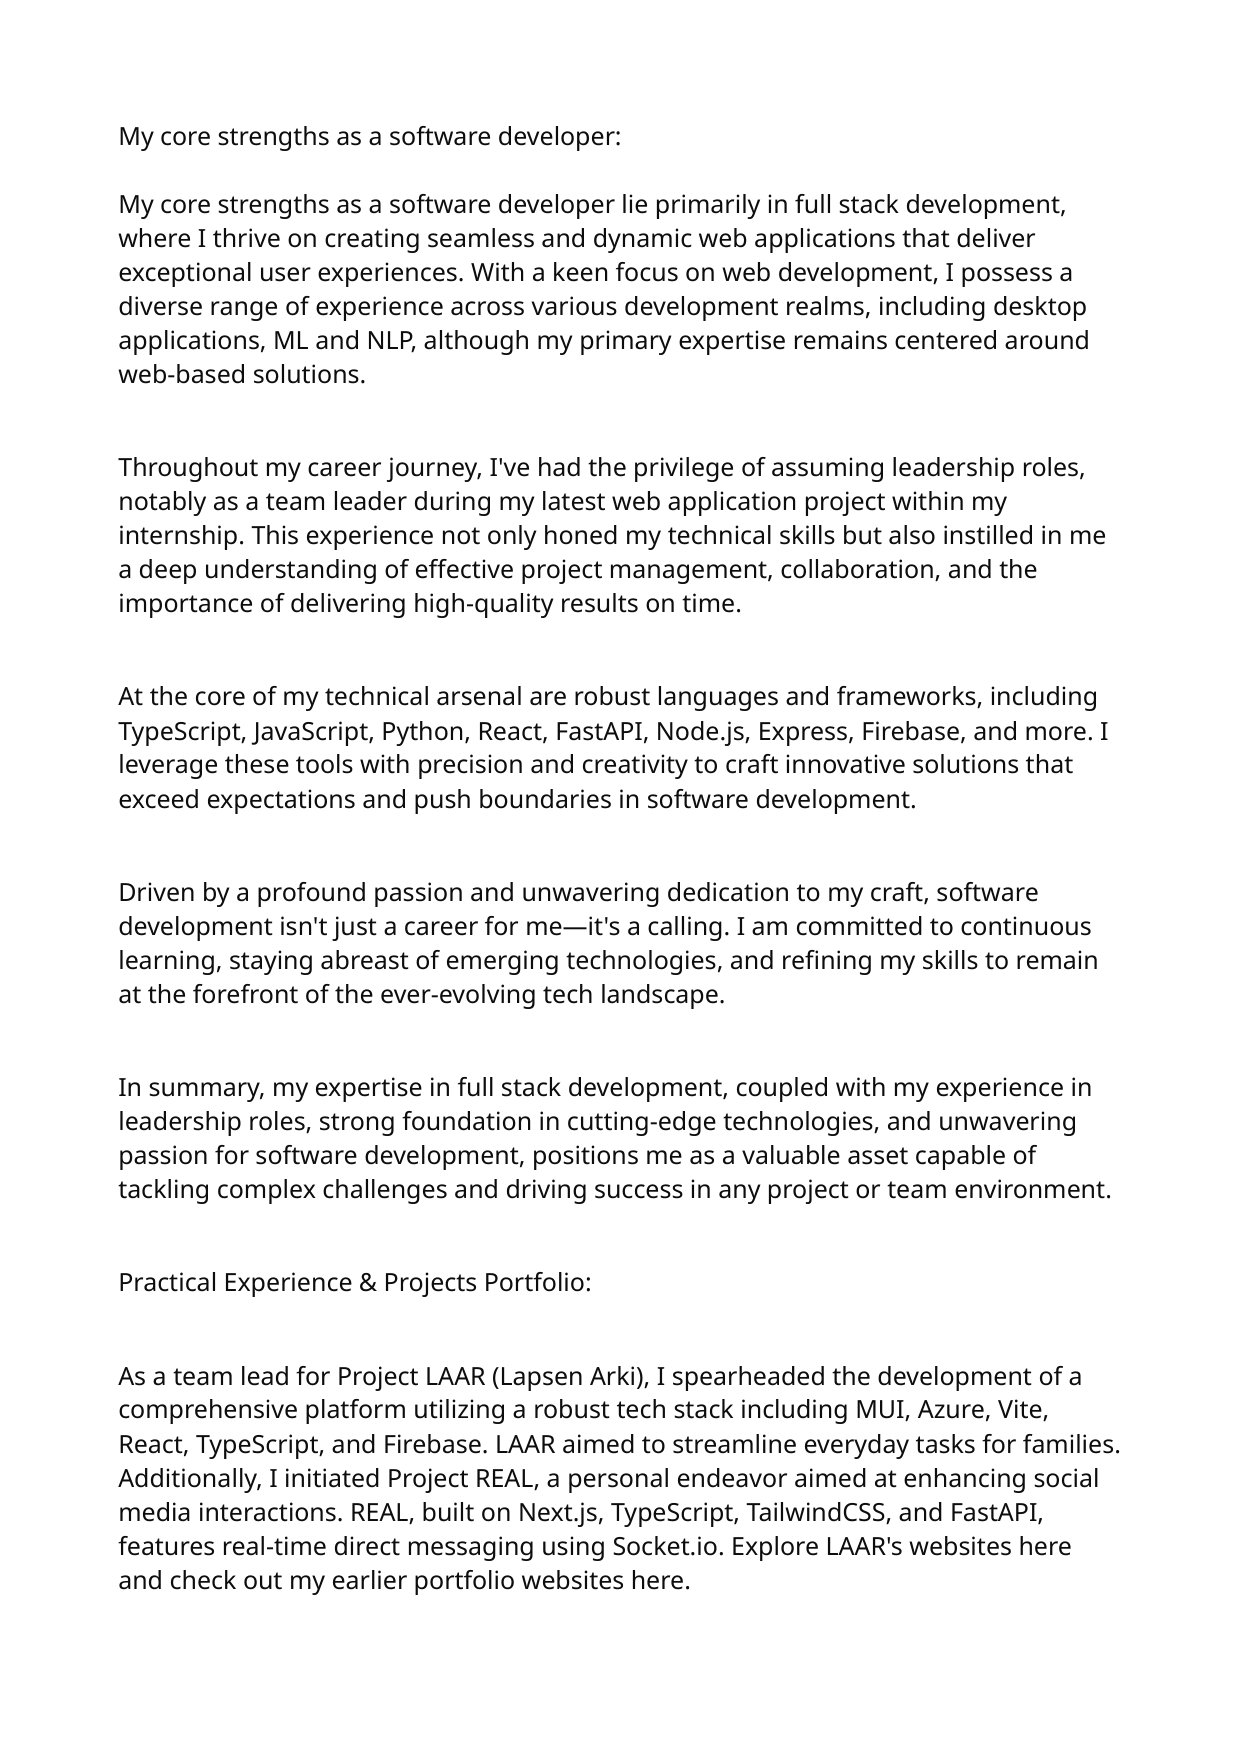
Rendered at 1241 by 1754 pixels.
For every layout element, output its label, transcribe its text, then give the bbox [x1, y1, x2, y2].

text Driven by a profound passion and unwavering dedication to my craft, software development isn't just a career for me—it's a calling. I am committed to continuous learning, staying abreast of emerging technologies, and refining my skills to remain at the forefront of the ever-evolving tech landscape. [118, 874, 1122, 1011]
text At the core of my technical arsenal are robust languages and frameworks, including TypeScript, JavaScript, Python, React, FastAPI, Node.js, Express, Firebase, and more. I leverage these tools with precision and creativity to craft innovative solutions that exceed expectations and push boundaries in software development. [118, 679, 1122, 815]
text Practical Experience & Projects Portfolio: [118, 1265, 1122, 1299]
text Throughout my career journey, I've had the privilege of assuming leadership roles, notably as a team leader during my latest web application project within my internship. This experience not only honed my technical skills but also instilled in me a deep understanding of effective project management, collaboration, and the importance of delivering high-quality results on time. [118, 450, 1122, 620]
text My core strengths as a software developer: [118, 118, 1122, 186]
text In summary, my expertise in full stack development, coupled with my experience in leadership roles, strong foundation in cutting-edge technologies, and unwavering passion for software development, positions me as a valuable asset capable of tackling complex challenges and driving success in any project or team environment. [118, 1070, 1122, 1206]
text As a team lead for Project LAAR (Lapsen Arki), I spearheaded the development of a comprehensive platform utilizing a robust tech stack including MUI, Azure, Vite, React, TypeScript, and Firebase. LAAR aimed to streamline everyday tasks for families. Additionally, I initiated Project REAL, a personal endeavor aimed at enhancing social media interactions. REAL, built on Next.js, TypeScript, TailwindCSS, and FastAPI, features real-time direct messaging using Socket.io. Explore LAAR's websites here and check out my earlier portfolio websites here. [118, 1358, 1122, 1597]
text My core strengths as a software developer lie primarily in full stack development, where I thrive on creating seamless and dynamic web applications that deliver exceptional user experiences. With a keen focus on web development, I possess a diverse range of experience across various development realms, including desktop applications, ML and NLP, although my primary expertise remains centered around web-based solutions. [118, 186, 1122, 391]
